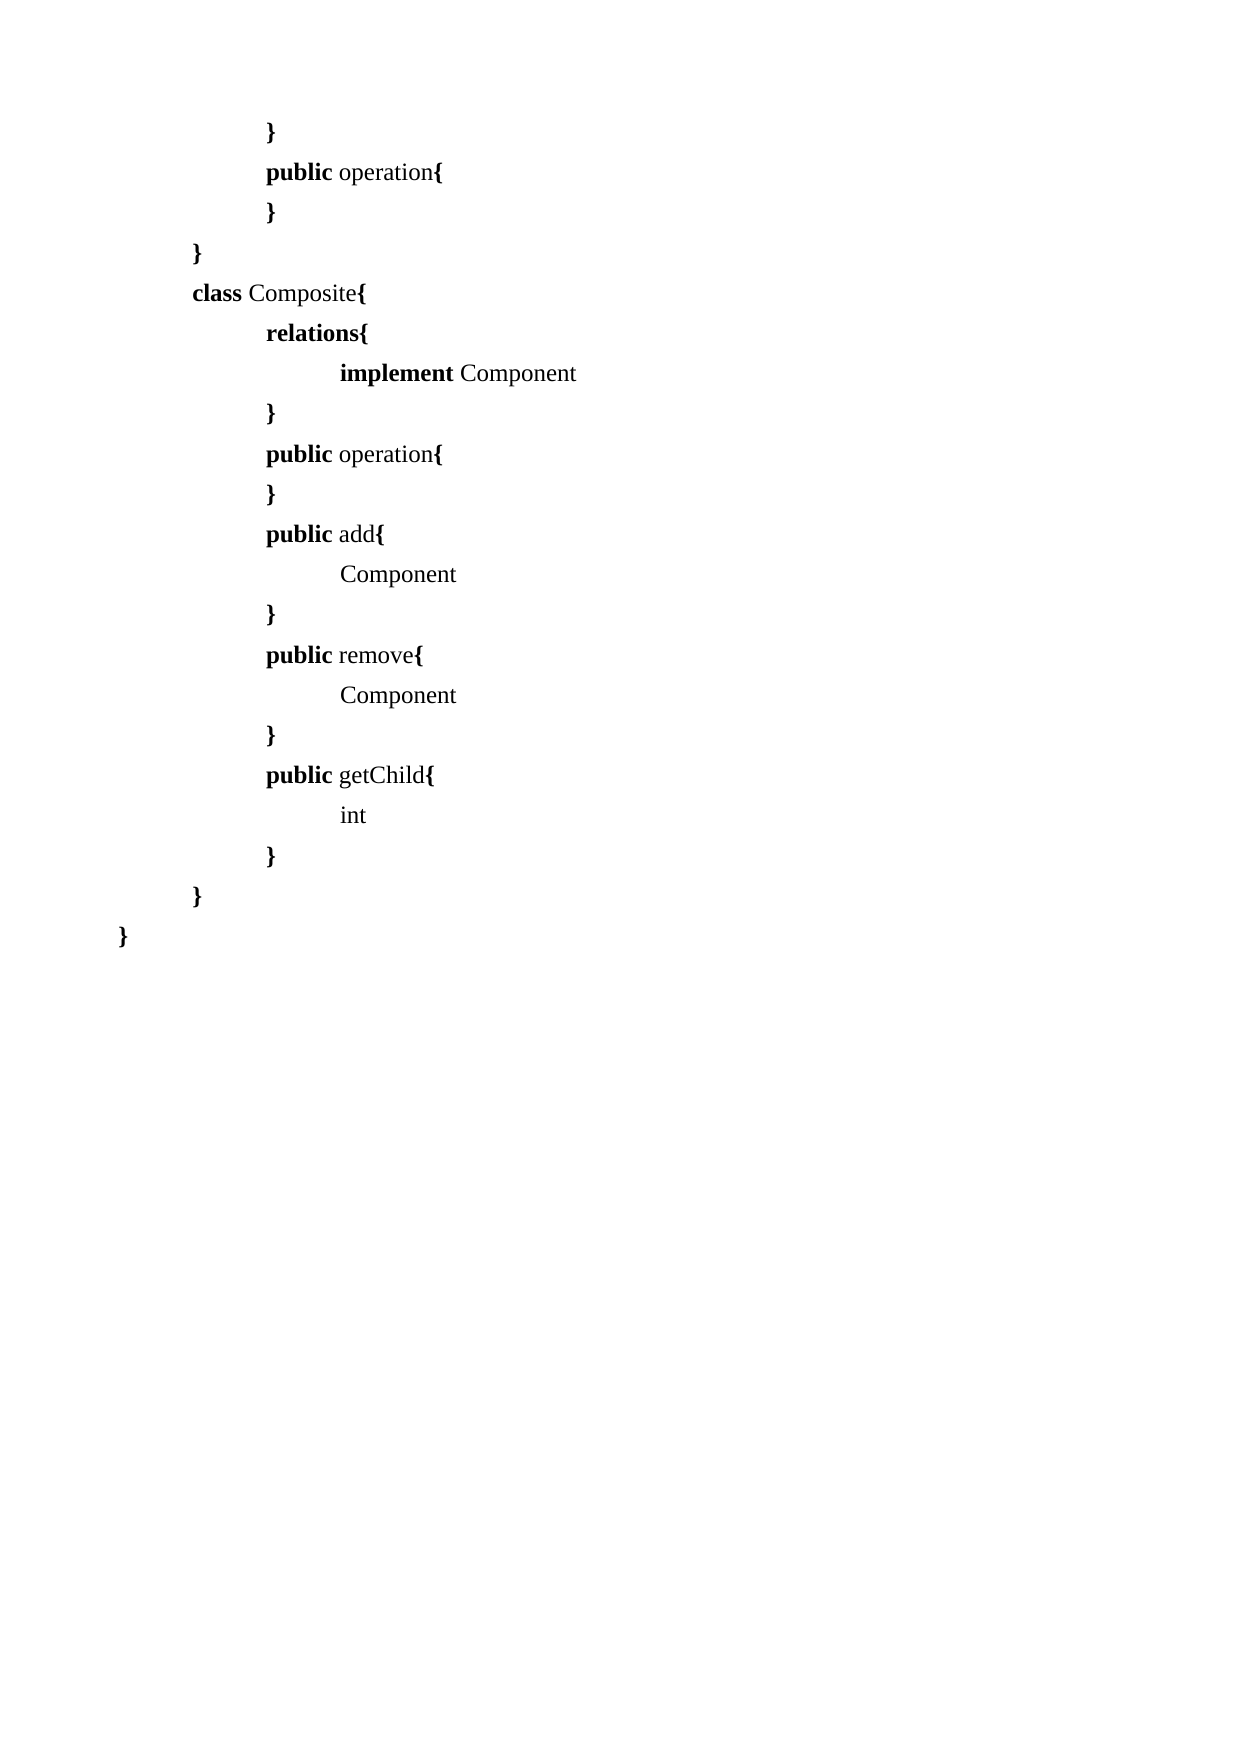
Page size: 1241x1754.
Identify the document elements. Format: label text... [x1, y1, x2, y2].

text } [118, 239, 1122, 266]
text int [118, 802, 1122, 829]
text } [118, 601, 1122, 628]
text class Composite{ [118, 279, 1122, 307]
text Component [118, 560, 1122, 588]
text implement Component [118, 359, 1122, 387]
text } [118, 480, 1122, 508]
text public remove{ [118, 641, 1122, 668]
text public operation{ [118, 158, 1122, 186]
text relations{ [118, 319, 1122, 347]
text public add{ [118, 520, 1122, 548]
text } [118, 118, 1122, 146]
text } [118, 882, 1122, 910]
text public operation{ [118, 440, 1122, 467]
text } [118, 922, 1122, 950]
text public getChild{ [118, 761, 1122, 789]
text } [118, 198, 1122, 226]
text } [118, 842, 1122, 869]
text Component [118, 681, 1122, 709]
text } [118, 721, 1122, 749]
text } [118, 399, 1122, 427]
